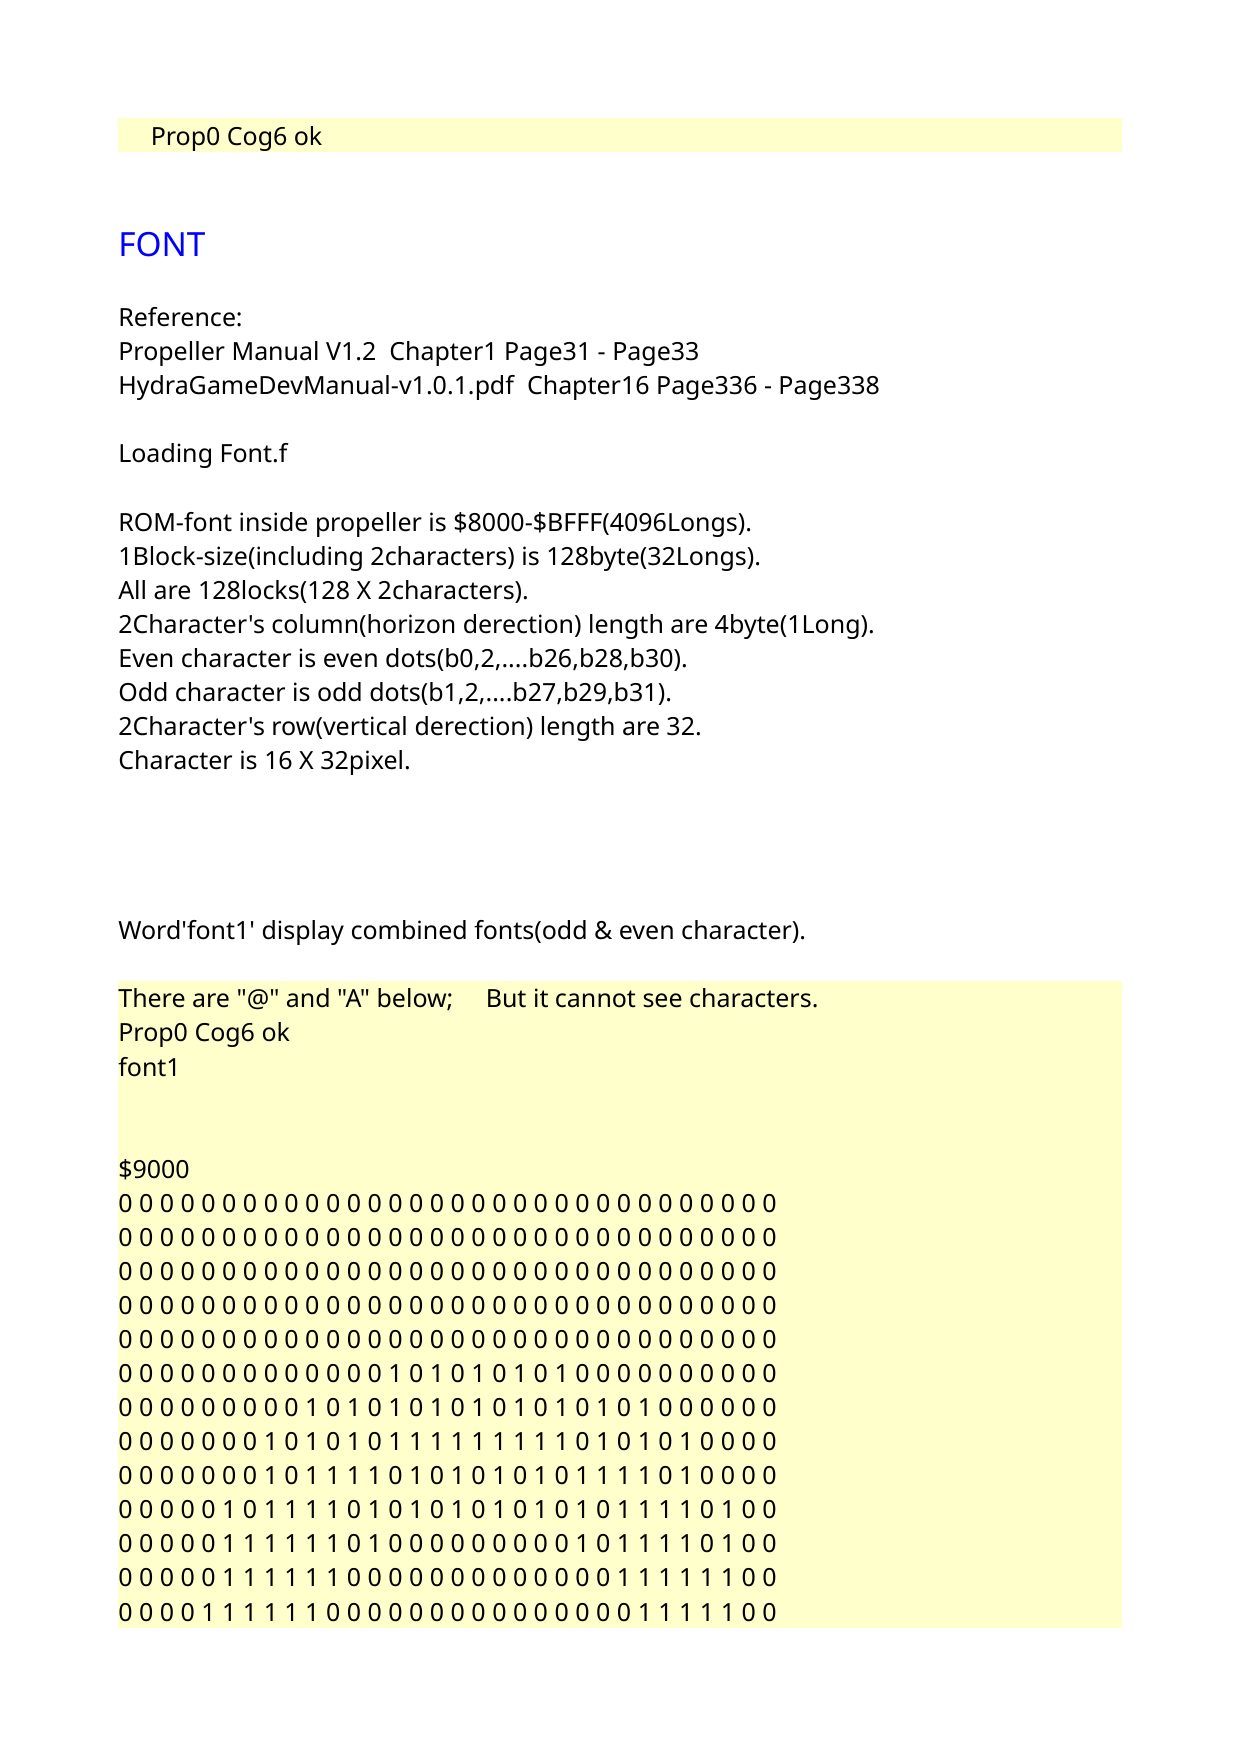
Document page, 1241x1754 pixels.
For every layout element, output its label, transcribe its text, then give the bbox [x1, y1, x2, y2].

text 0 0 0 0 0 0 0 1 0 1 0 1 0 1 1 1 1 1 1 1 1 1 0 1 0 1 0 1 0 0 0 0 [118, 1424, 1122, 1458]
text 0 0 0 0 0 0 0 0 0 0 0 0 0 1 0 1 0 1 0 1 0 1 0 0 0 0 0 0 0 0 0 0 [118, 1356, 1122, 1390]
text 0 0 0 0 0 1 1 1 1 1 1 0 1 0 0 0 0 0 0 0 0 0 1 0 1 1 1 1 0 1 0 0 [118, 1526, 1122, 1560]
text HydraGameDevManual-v1.0.1.pdf Chapter16 Page336 - Page338 [118, 368, 1122, 402]
text There are "@" and "A" below; But it cannot see characters. [118, 981, 1122, 1015]
text 2Character's row(vertical derection) length are 32. [118, 708, 1122, 743]
text Character is 16 X 32pixel. [118, 743, 1122, 777]
text 2Character's column(horizon derection) length are 4byte(1Long). [118, 606, 1122, 640]
text font1 [118, 1049, 1122, 1083]
text Propeller Manual V1.2 Chapter1 Page31 - Page33 [118, 334, 1122, 368]
text 0 0 0 0 1 1 1 1 1 1 0 0 0 0 0 0 0 0 0 0 0 0 0 0 0 1 1 1 1 1 0 0 [118, 1594, 1122, 1628]
text 0 0 0 0 0 1 1 1 1 1 1 0 0 0 0 0 0 0 0 0 0 0 0 0 1 1 1 1 1 1 0 0 [118, 1560, 1122, 1594]
text Word'font1' display combined fonts(odd & even character). [118, 913, 1122, 947]
text Prop0 Cog6 ok [118, 118, 1122, 152]
text 0 0 0 0 0 0 0 0 0 0 0 0 0 0 0 0 0 0 0 0 0 0 0 0 0 0 0 0 0 0 0 0 [118, 1185, 1122, 1219]
text Odd character is odd dots(b1,2,....b27,b29,b31). [118, 674, 1122, 708]
text 0 0 0 0 0 0 0 0 0 0 0 0 0 0 0 0 0 0 0 0 0 0 0 0 0 0 0 0 0 0 0 0 [118, 1322, 1122, 1356]
text 1Block-size(including 2characters) is 128byte(32Longs). [118, 538, 1122, 572]
text Loading Font.f [118, 436, 1122, 470]
text 0 0 0 0 0 0 0 0 0 0 0 0 0 0 0 0 0 0 0 0 0 0 0 0 0 0 0 0 0 0 0 0 [118, 1253, 1122, 1288]
text Even character is even dots(b0,2,....b26,b28,b30). [118, 640, 1122, 674]
text 0 0 0 0 0 0 0 0 0 0 0 0 0 0 0 0 0 0 0 0 0 0 0 0 0 0 0 0 0 0 0 0 [118, 1288, 1122, 1322]
text FONT [118, 220, 1122, 266]
text 0 0 0 0 0 1 0 1 1 1 1 0 1 0 1 0 1 0 1 0 1 0 1 0 1 1 1 1 0 1 0 0 [118, 1492, 1122, 1526]
text Prop0 Cog6 ok [118, 1015, 1122, 1049]
text 0 0 0 0 0 0 0 0 0 1 0 1 0 1 0 1 0 1 0 1 0 1 0 1 0 1 0 0 0 0 0 0 [118, 1390, 1122, 1424]
text 0 0 0 0 0 0 0 0 0 0 0 0 0 0 0 0 0 0 0 0 0 0 0 0 0 0 0 0 0 0 0 0 [118, 1219, 1122, 1253]
text ROM-font inside propeller is $8000-$BFFF(4096Longs). [118, 504, 1122, 538]
text 0 0 0 0 0 0 0 1 0 1 1 1 1 0 1 0 1 0 1 0 1 0 1 1 1 1 0 1 0 0 0 0 [118, 1458, 1122, 1492]
text Reference: [118, 300, 1122, 334]
text $9000 [118, 1151, 1122, 1185]
text All are 128locks(128 X 2characters). [118, 572, 1122, 606]
